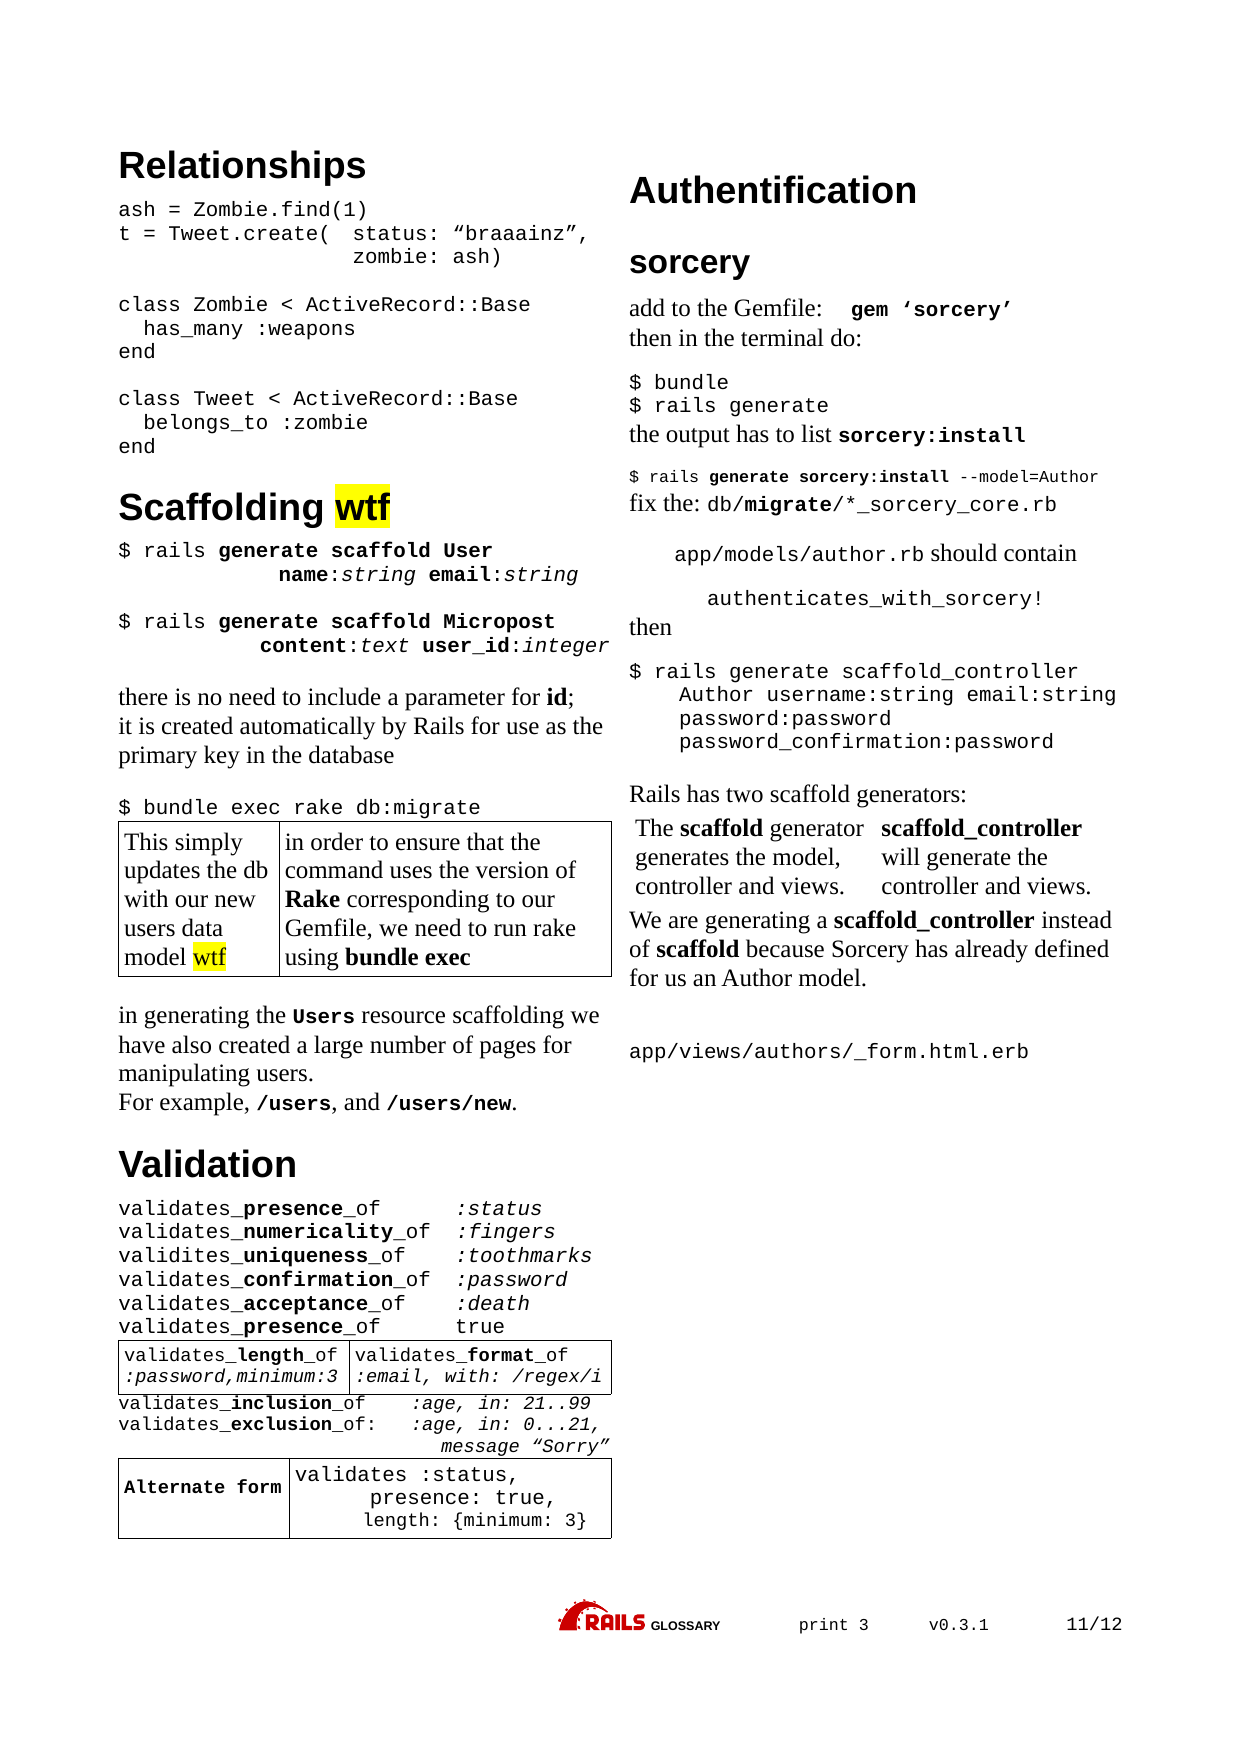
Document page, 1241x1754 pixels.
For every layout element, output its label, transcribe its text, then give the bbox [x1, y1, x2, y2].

table_header Alternate form [119, 1459, 289, 1538]
text end [118, 341, 611, 365]
text validates_numericality_of :fingers [118, 1222, 611, 1245]
text validates_exclusion_of: :age, in: 0...21, [118, 1415, 611, 1436]
text authenticates_with_sorcery! [629, 588, 1122, 612]
text ash = Zombie.find(1) [118, 199, 611, 223]
text validates_confirmation_of :password [118, 1269, 611, 1292]
text validites_uniqueness_of :toothmarks [118, 1245, 611, 1269]
text has_many :weapons [118, 317, 611, 341]
text t = Tweet.create( status: “braaainz”, [118, 223, 611, 247]
table_header validates :status, presence: true, length: {minimum: 3} [290, 1459, 611, 1538]
table_header validates_length_of :password,minimum:3 [119, 1341, 349, 1394]
text name:string email:string [118, 564, 611, 588]
table_header validates_format_of :email, with: /regex/i [350, 1341, 611, 1394]
text class Tweet < ActiveRecord::Base [118, 388, 611, 412]
text belongs_to :zombie [118, 412, 611, 436]
text app/models/author.rb should contain [629, 538, 1122, 567]
text $ rails generate sorcery:install --model=Author [629, 469, 1122, 488]
table_header The scaffold generator generates the model, controller and views. [629, 808, 875, 905]
text validates_acceptance_of :death [118, 1292, 611, 1316]
text for us an Author model. [629, 963, 1122, 992]
text validates_presence_of true [118, 1316, 611, 1340]
text primary key in the database [118, 740, 611, 769]
table_header in order to ensure that the command uses the version of Rake corresponding to our Gemfile, we need to run rake using bundle exec [280, 822, 611, 976]
table_header This simply updates the db with our new users data model wtf [119, 822, 279, 976]
text $ rails generate scaffold_controller [629, 661, 1122, 684]
text Author username:string email:string [629, 684, 1122, 708]
text password:password [629, 708, 1122, 732]
text For example, /users, and /users/new. [118, 1087, 611, 1117]
text Rails has two scaffold generators: [629, 779, 1122, 808]
text it is created automatically by Rails for use as the [118, 711, 611, 740]
text app/views/authors/_form.html.erb [629, 1041, 1122, 1064]
text $ rails generate scaffold Micropost [118, 611, 611, 635]
text $ rails generate scaffold User [118, 541, 611, 564]
text $ bundle exec rake db:migrate [118, 797, 611, 821]
text there is no need to include a parameter for id; [118, 682, 611, 711]
text zombie: ash) [118, 247, 611, 270]
subtitle Validation [118, 1142, 611, 1185]
text We are generating a scaffold_controller instead of scaffold because Sorcery has already defined [629, 905, 1122, 963]
text in generating the Users resource scaffolding we have also created a large number of pages for manipulating users. [118, 1000, 611, 1087]
text password_confirmation:password [629, 732, 1122, 755]
text add to the Gemfile: gem ‘sorcery’ [629, 293, 1122, 323]
text class Zombie < ActiveRecord::Base [118, 294, 611, 317]
text the output has to list sorcery:install [629, 419, 1122, 449]
text validates_inclusion_of :age, in: 21..99 [118, 1395, 611, 1415]
subtitle sorcery [629, 242, 1122, 281]
subtitle Authentification [629, 168, 1122, 212]
text $ bundle [629, 372, 1122, 395]
text content:text user_id:integer [118, 635, 611, 659]
text then in the terminal do: [629, 323, 1122, 351]
subtitle Scaffolding wtf [118, 484, 611, 528]
text end [118, 436, 611, 459]
text then [629, 612, 1122, 640]
subtitle Relationships [118, 143, 611, 187]
text validates_presence_of :status [118, 1198, 611, 1222]
table_header scaffold_controller will generate the controller and views. [875, 808, 1122, 905]
text fix the: db/migrate/*_sorcery_core.rb [629, 488, 1122, 517]
text $ rails generate [629, 395, 1122, 419]
text message “Sorry” [118, 1436, 611, 1458]
